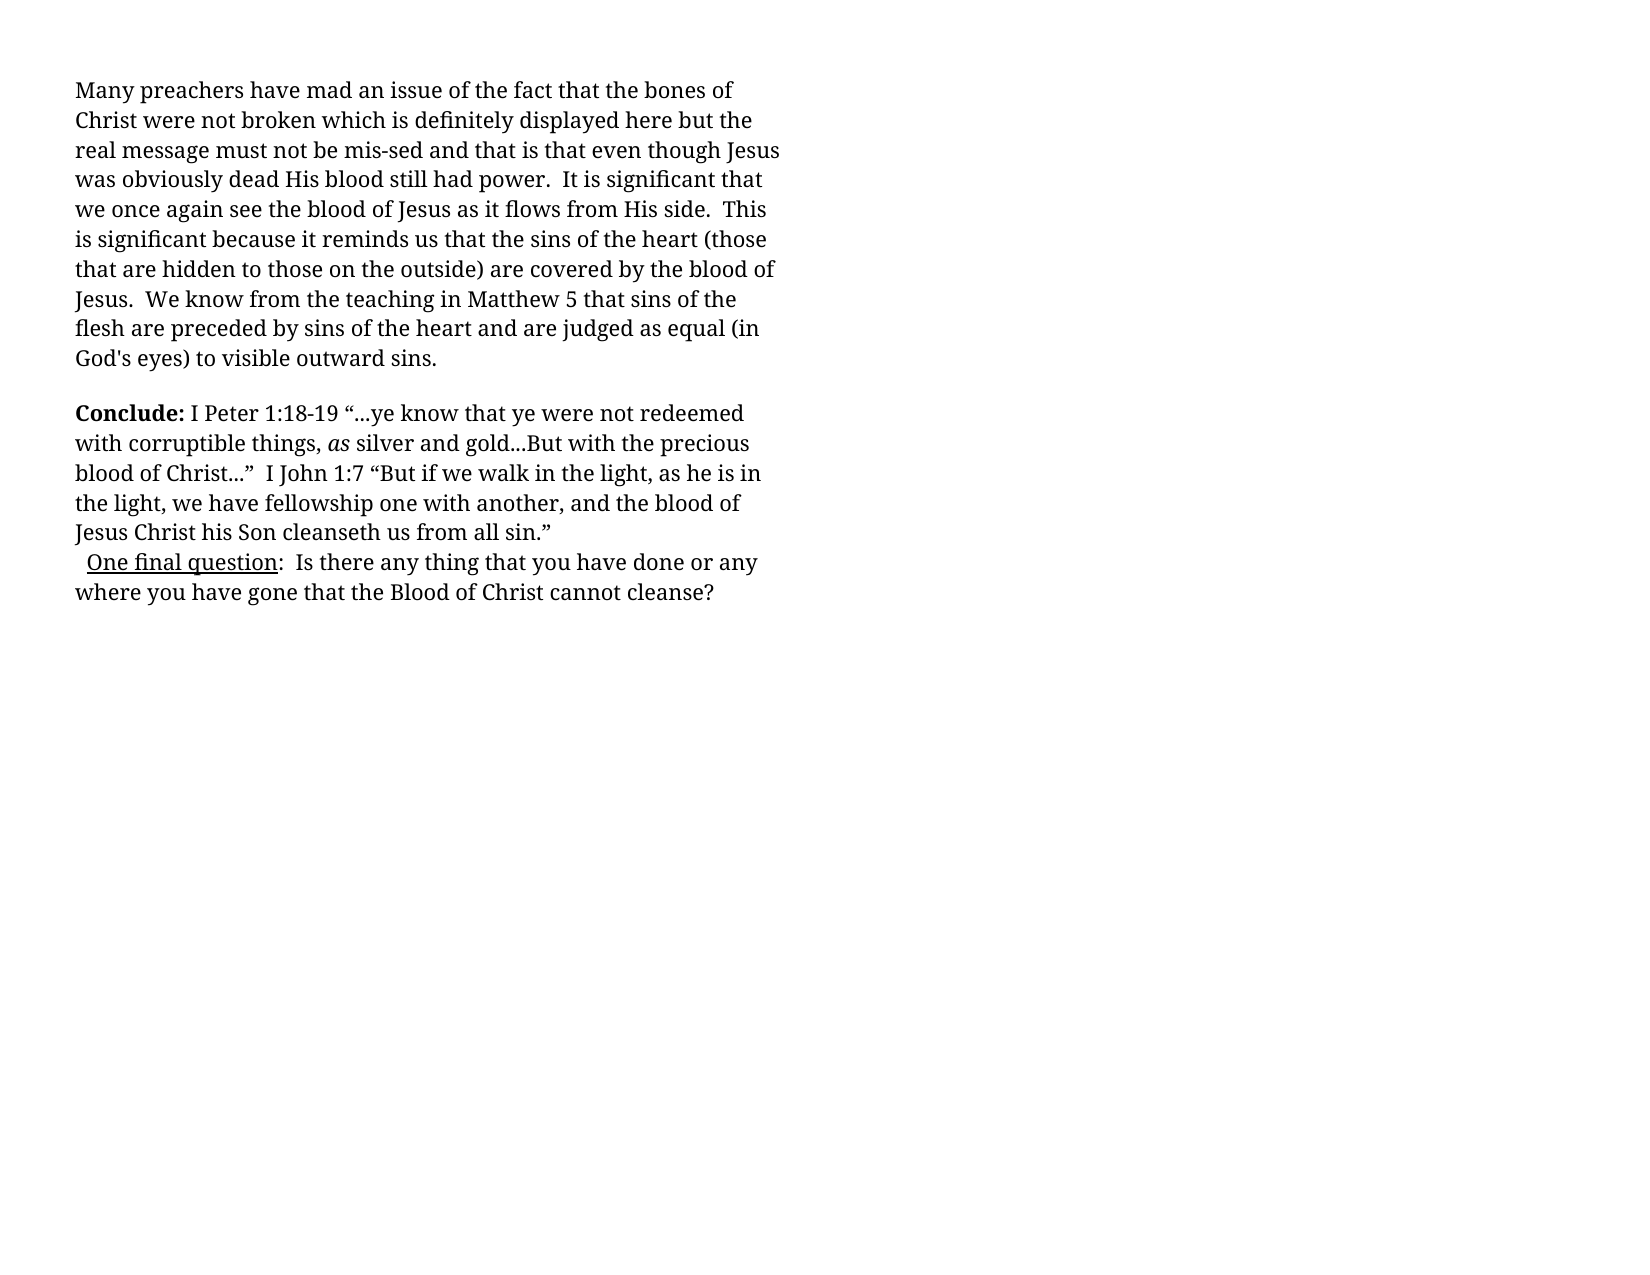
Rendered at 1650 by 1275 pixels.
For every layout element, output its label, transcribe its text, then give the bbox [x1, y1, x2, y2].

text Conclude: I Peter 1:18-19 “...ye know that ye were not redeemed with corruptible things, as silver and gold...But with the precious blood of Christ...” I John 1:7 “But if we walk in the light, as he is in the light, we have fellowship one with another, and the blood of Jesus Christ his Son cleanseth us from all sin.” [75, 398, 787, 547]
text One final question: Is there any thing that you have done or any where you have gone that the Blood of Christ cannot cleanse? [75, 547, 787, 607]
text Many preachers have mad an issue of the fact that the bones of Christ were not broken which is definitely displayed here but the real message must not be mis-sed and that is that even though Jesus was obviously dead His blood still had power. It is significant that we once again see the blood of Jesus as it flows from His side. This is significant because it reminds us that the sins of the heart (those that are hidden to those on the outside) are covered by the blood of Jesus. We know from the teaching in Matthew 5 that sins of the flesh are preceded by sins of the heart and are judged as equal (in God's eyes) to visible outward sins. [75, 75, 787, 373]
